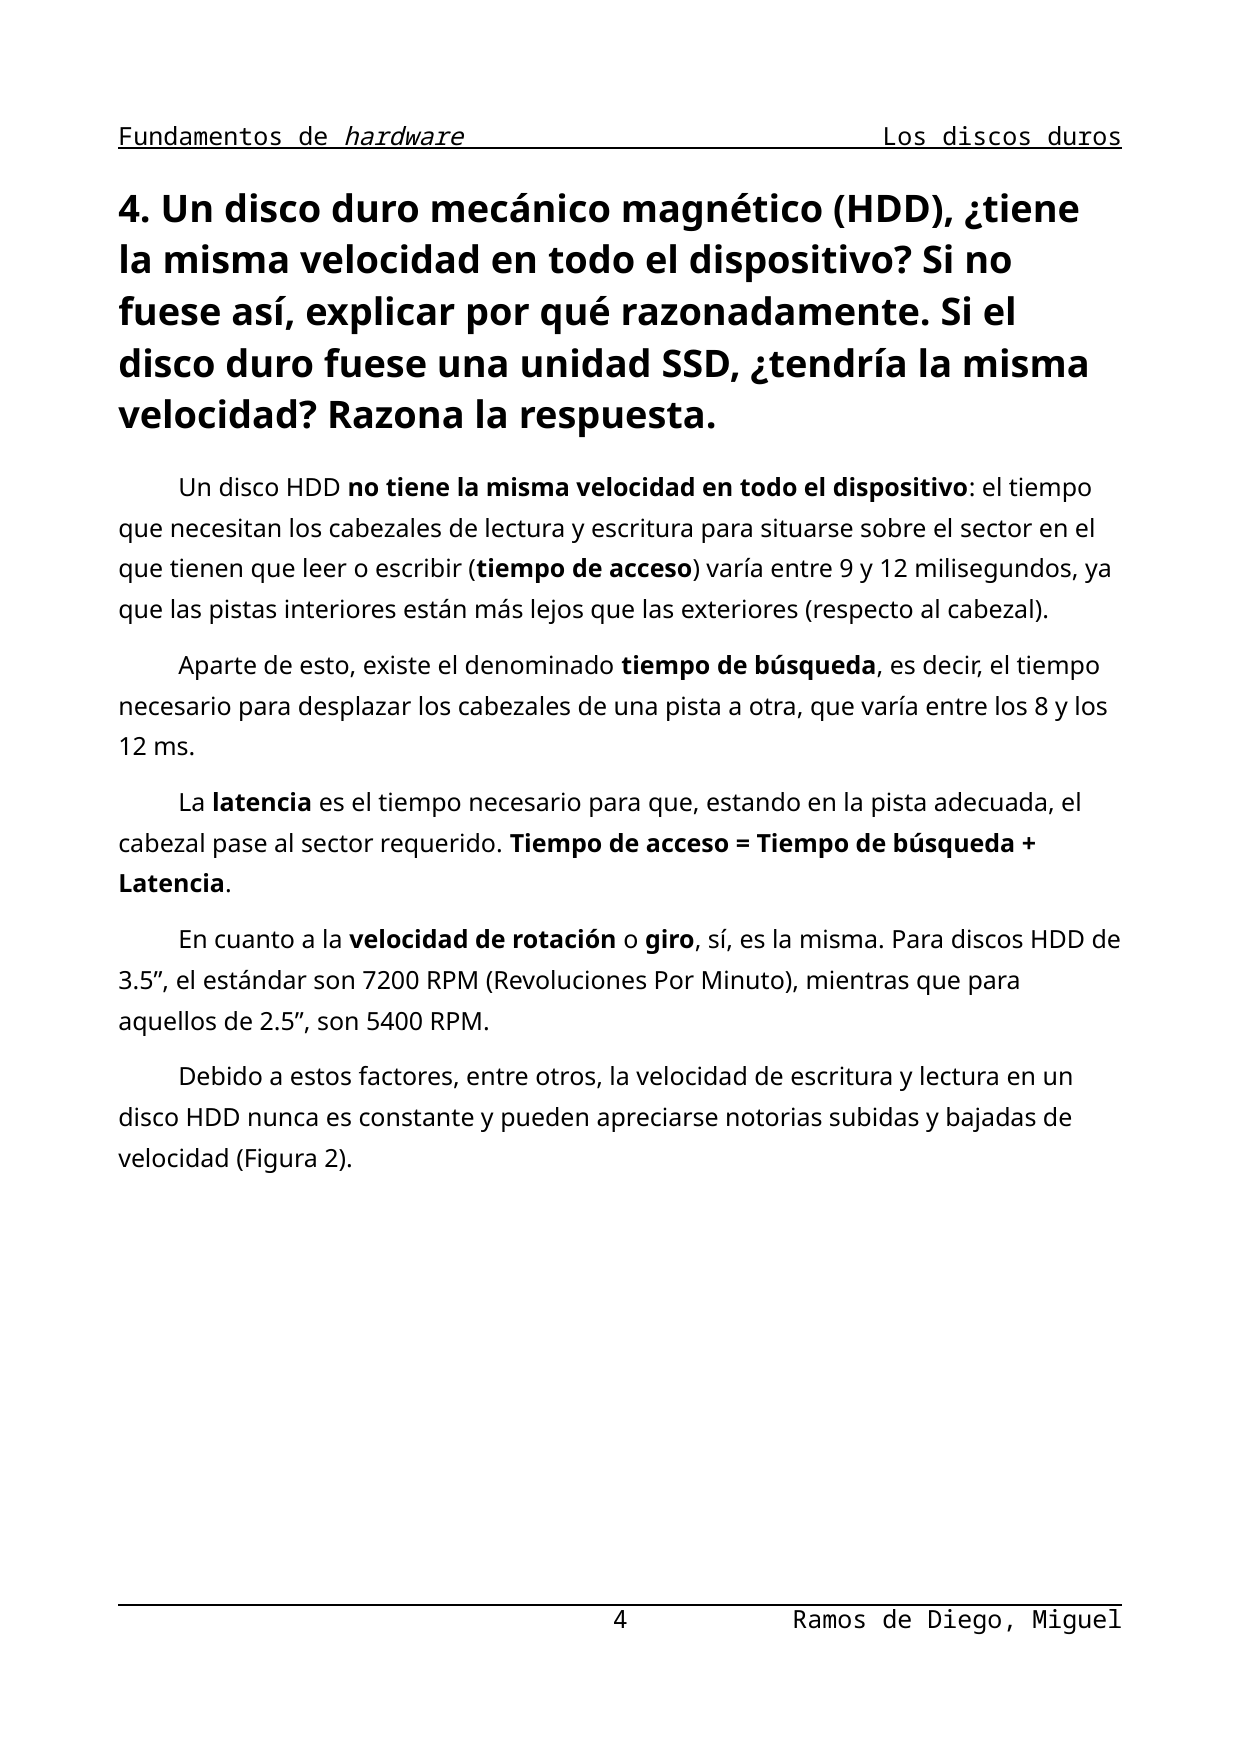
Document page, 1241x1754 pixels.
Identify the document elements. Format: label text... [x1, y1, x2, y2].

subtitle 4. Un disco duro mecánico magnético (HDD), ¿tiene la misma velocidad en todo el dispositivo? Si no fuese así, explicar por qué razonadamente. Si el disco duro fuese una unidad SSD, ¿tendría la misma velocidad? Razona la respuesta. [118, 182, 1122, 440]
text Aparte de esto, existe el denominado tiempo de búsqueda, es decir, el tiempo necesario para desplazar los cabezales de una pista a otra, que varía entre los 8 y los 12 ms. [118, 647, 1122, 763]
text La latencia es el tiempo necesario para que, estando en la pista adecuada, el cabezal pase al sector requerido. Tiempo de acceso = Tiempo de búsqueda + Latencia. [118, 784, 1122, 900]
text En cuanto a la velocidad de rotación o giro, sí, es la misma. Para discos HDD de 3.5”, el estándar son 7200 RPM (Revoluciones Por Minuto), mientras que para aquellos de 2.5”, son 5400 RPM. [118, 922, 1122, 1037]
text Un disco HDD no tiene la misma velocidad en todo el dispositivo: el tiempo que necesitan los cabezales de lectura y escritura para situarse sobre el sector en el que tienen que leer o escribir (tiempo de acceso) varía entre 9 y 12 milisegundos, ya que las pistas interiores están más lejos que las exteriores (respecto al cabezal). [118, 469, 1122, 626]
text Debido a estos factores, entre otros, la velocidad de escritura y lectura en un disco HDD nunca es constante y pueden apreciarse notorias subidas y bajadas de velocidad (Figura 2). [118, 1059, 1122, 1174]
